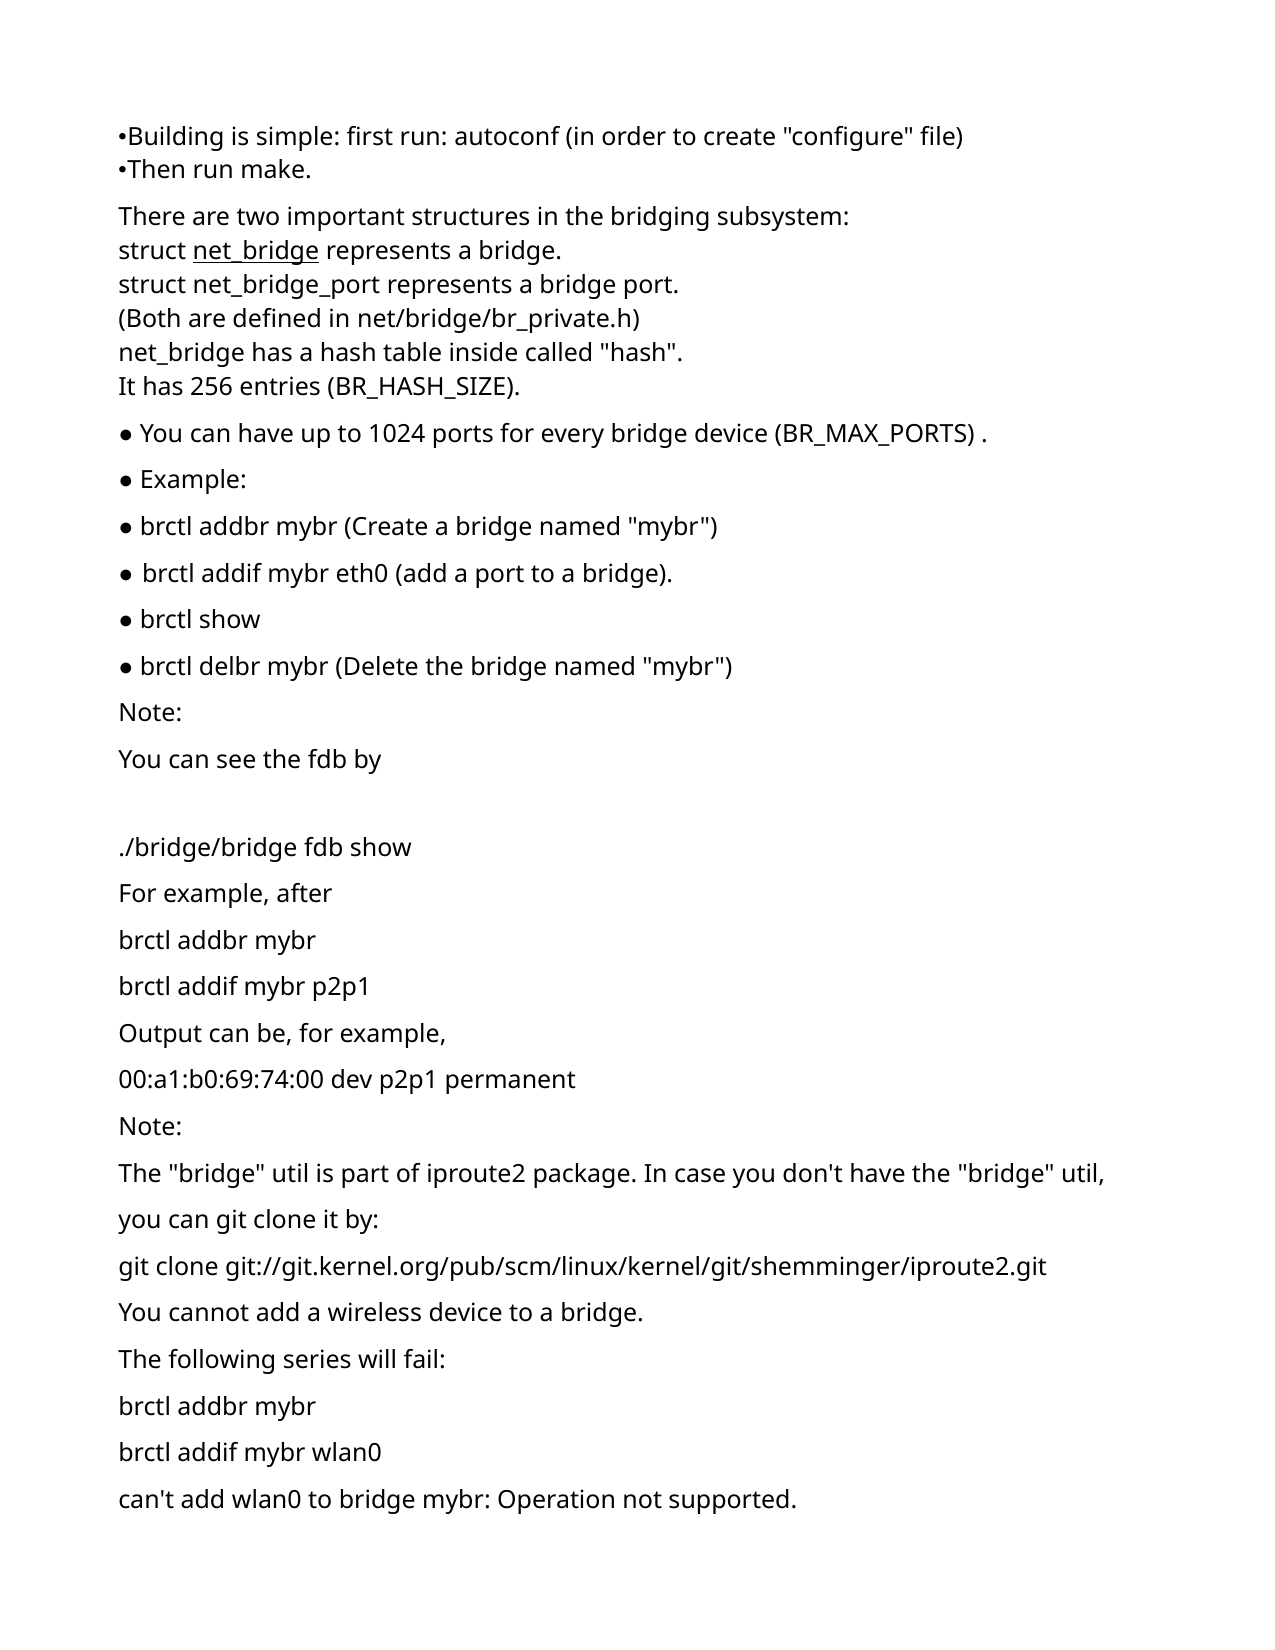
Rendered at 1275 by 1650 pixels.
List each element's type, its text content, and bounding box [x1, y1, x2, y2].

text The following series will fail: [118, 1342, 1157, 1376]
text ● brctl delbr mybr (Delete the bridge named "mybr") [118, 648, 1157, 682]
text You cannot add a wireless device to a bridge. [118, 1295, 1157, 1329]
text brctl addif mybr wlan0 [118, 1435, 1157, 1469]
text brctl addif mybr p2p1 [118, 969, 1157, 1003]
text Note: [118, 1109, 1157, 1143]
text Note: [118, 695, 1157, 729]
text brctl addbr mybr [118, 1388, 1157, 1422]
text brctl addbr mybr [118, 922, 1157, 957]
text ● Example: [118, 462, 1157, 496]
text ● brctl addbr mybr (Create a bridge named "mybr") [118, 509, 1157, 543]
list Then run make. [118, 152, 1157, 186]
text ● You can have up to 1024 ports for every bridge device (BR_MAX_PORTS) . [118, 416, 1157, 450]
text git clone git://git.kernel.org/pub/scm/linux/kernel/git/shemminger/iproute2.git [118, 1248, 1157, 1282]
text you can git clone it by: [118, 1202, 1157, 1236]
text ● brctl show [118, 602, 1157, 636]
text The "bridge" util is part of iproute2 package. In case you don't have the "bridge" util, [118, 1155, 1157, 1189]
text There are two important structures in the bridging subsystem: struct net_bridge represents a bridge. struct net_bridge_port represents a bridge port. (Both are defined in net/bridge/br_private.h) net_bridge has a hash table inside called "hash". It has 256 entries (BR_HASH_SIZE). [118, 199, 1157, 403]
text ● brctl addif mybr eth0 (add a port to a bridge). [118, 555, 1157, 589]
text can't add wlan0 to bridge mybr: Operation not supported. [118, 1481, 1157, 1515]
text ./bridge/bridge fdb show [118, 829, 1157, 863]
text Output can be, for example, [118, 1016, 1157, 1050]
text 00:a1:b0:69:74:00 dev p2p1 permanent [118, 1062, 1157, 1096]
list Building is simple: first run: autoconf (in order to create "configure" file) [118, 118, 1157, 152]
text You can see the fdb by [118, 742, 1157, 776]
text For example, after [118, 876, 1157, 910]
